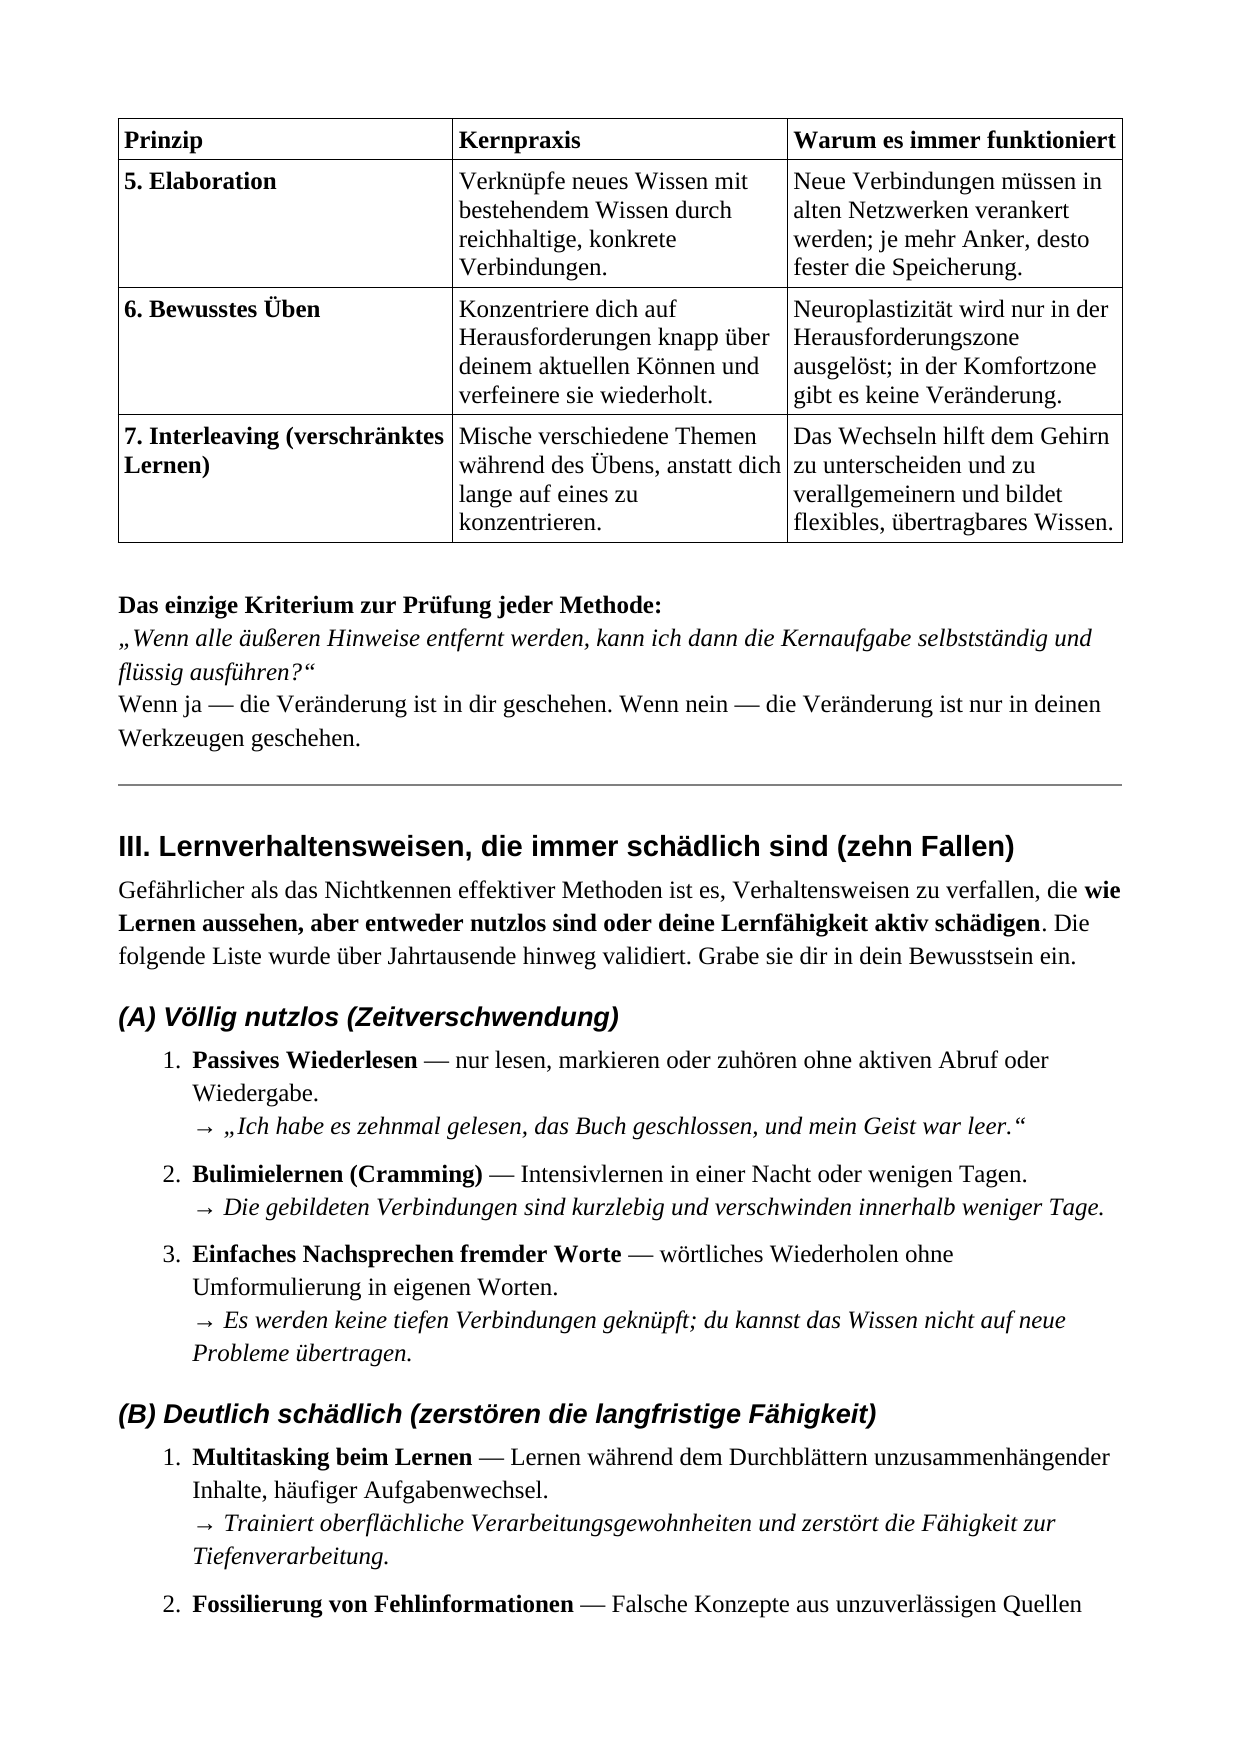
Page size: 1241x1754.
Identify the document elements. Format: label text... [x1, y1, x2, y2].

table_cell Mische verschiedene Themen während des Übens, anstatt dich lange auf eines zu konzentrieren. [453, 415, 787, 542]
table_header Kernpraxis [453, 119, 787, 159]
table_cell Neuroplastizität wird nur in der Herausforderungszone ausgelöst; in der Komfortzone gibt es keine Veränderung. [788, 288, 1122, 414]
table_cell Verknüpfe neues Wissen mit bestehendem Wissen durch reichhaltige, konkrete Verbindungen. [453, 160, 787, 287]
list Fossilierung von Fehlinformationen — Falsche Konzepte aus unzuverlässigen Quellen [162, 1589, 1122, 1618]
list Einfaches Nachsprechen fremder Worte — wörtliches Wiederholen ohne Umformulierung in eigenen Worten. → Es werden keine tiefen Verbindungen geknüpft; du kannst das Wissen nicht auf neue Probleme übertragen. [162, 1239, 1122, 1367]
list Multitasking beim Lernen — Lernen während dem Durchblättern unzusammenhängender Inhalte, häufiger Aufgabenwechsel. → Trainiert oberflächliche Verarbeitungsgewohnheiten und zerstört die Fähigkeit zur Tiefenverarbeitung. [162, 1442, 1122, 1570]
subtitle III. Lernverhaltensweisen, die immer schädlich sind (zehn Fallen) [118, 829, 1122, 863]
text Das einzige Kriterium zur Prüfung jeder Methode: „Wenn alle äußeren Hinweise entfernt werden, kann ich dann die Kernaufgabe selbstständig und flüssig ausführen?“ Wenn ja — die Veränderung ist in dir geschehen. Wenn nein — die Veränderung ist nur in deinen Werkzeugen geschehen. [118, 591, 1122, 751]
table_cell Neue Verbindungen müssen in alten Netzwerken verankert werden; je mehr Anker, desto fester die Speicherung. [788, 160, 1122, 287]
table_cell Konzentriere dich auf Herausforderungen knapp über deinem aktuellen Können und verfeinere sie wiederholt. [453, 288, 787, 414]
table_cell 6. Bewusstes Üben [119, 288, 452, 414]
subtitle (B) Deutlich schädlich (zerstören die langfristige Fähigkeit) [118, 1398, 1122, 1430]
table_cell Das Wechseln hilft dem Gehirn zu unterscheiden und zu verallgemeinern und bildet flexibles, übertragbares Wissen. [788, 415, 1122, 542]
text Gefährlicher als das Nichtkennen effektiver Methoden ist es, Verhaltensweisen zu verfallen, die wie Lernen aussehen, aber entweder nutzlos sind oder deine Lernfähigkeit aktiv schädigen. Die folgende Liste wurde über Jahrtausende hinweg validiert. Grabe sie dir in dein Bewusstsein ein. [118, 875, 1122, 970]
list Bulimielernen (Cramming) — Intensivlernen in einer Nacht oder wenigen Tagen. → Die gebildeten Verbindungen sind kurzlebig und verschwinden innerhalb weniger Tage. [162, 1159, 1122, 1220]
table_header Prinzip [119, 119, 452, 159]
table_cell 7. Interleaving (verschränktes Lernen) [119, 415, 452, 542]
table_cell 5. Elaboration [119, 160, 452, 287]
table_header Warum es immer funktioniert [788, 119, 1122, 159]
subtitle (A) Völlig nutzlos (Zeitverschwendung) [118, 1001, 1122, 1032]
list Passives Wiederlesen — nur lesen, markieren oder zuhören ohne aktiven Abruf oder Wiedergabe. → „Ich habe es zehnmal gelesen, das Buch geschlossen, und mein Geist war leer.“ [162, 1045, 1122, 1140]
